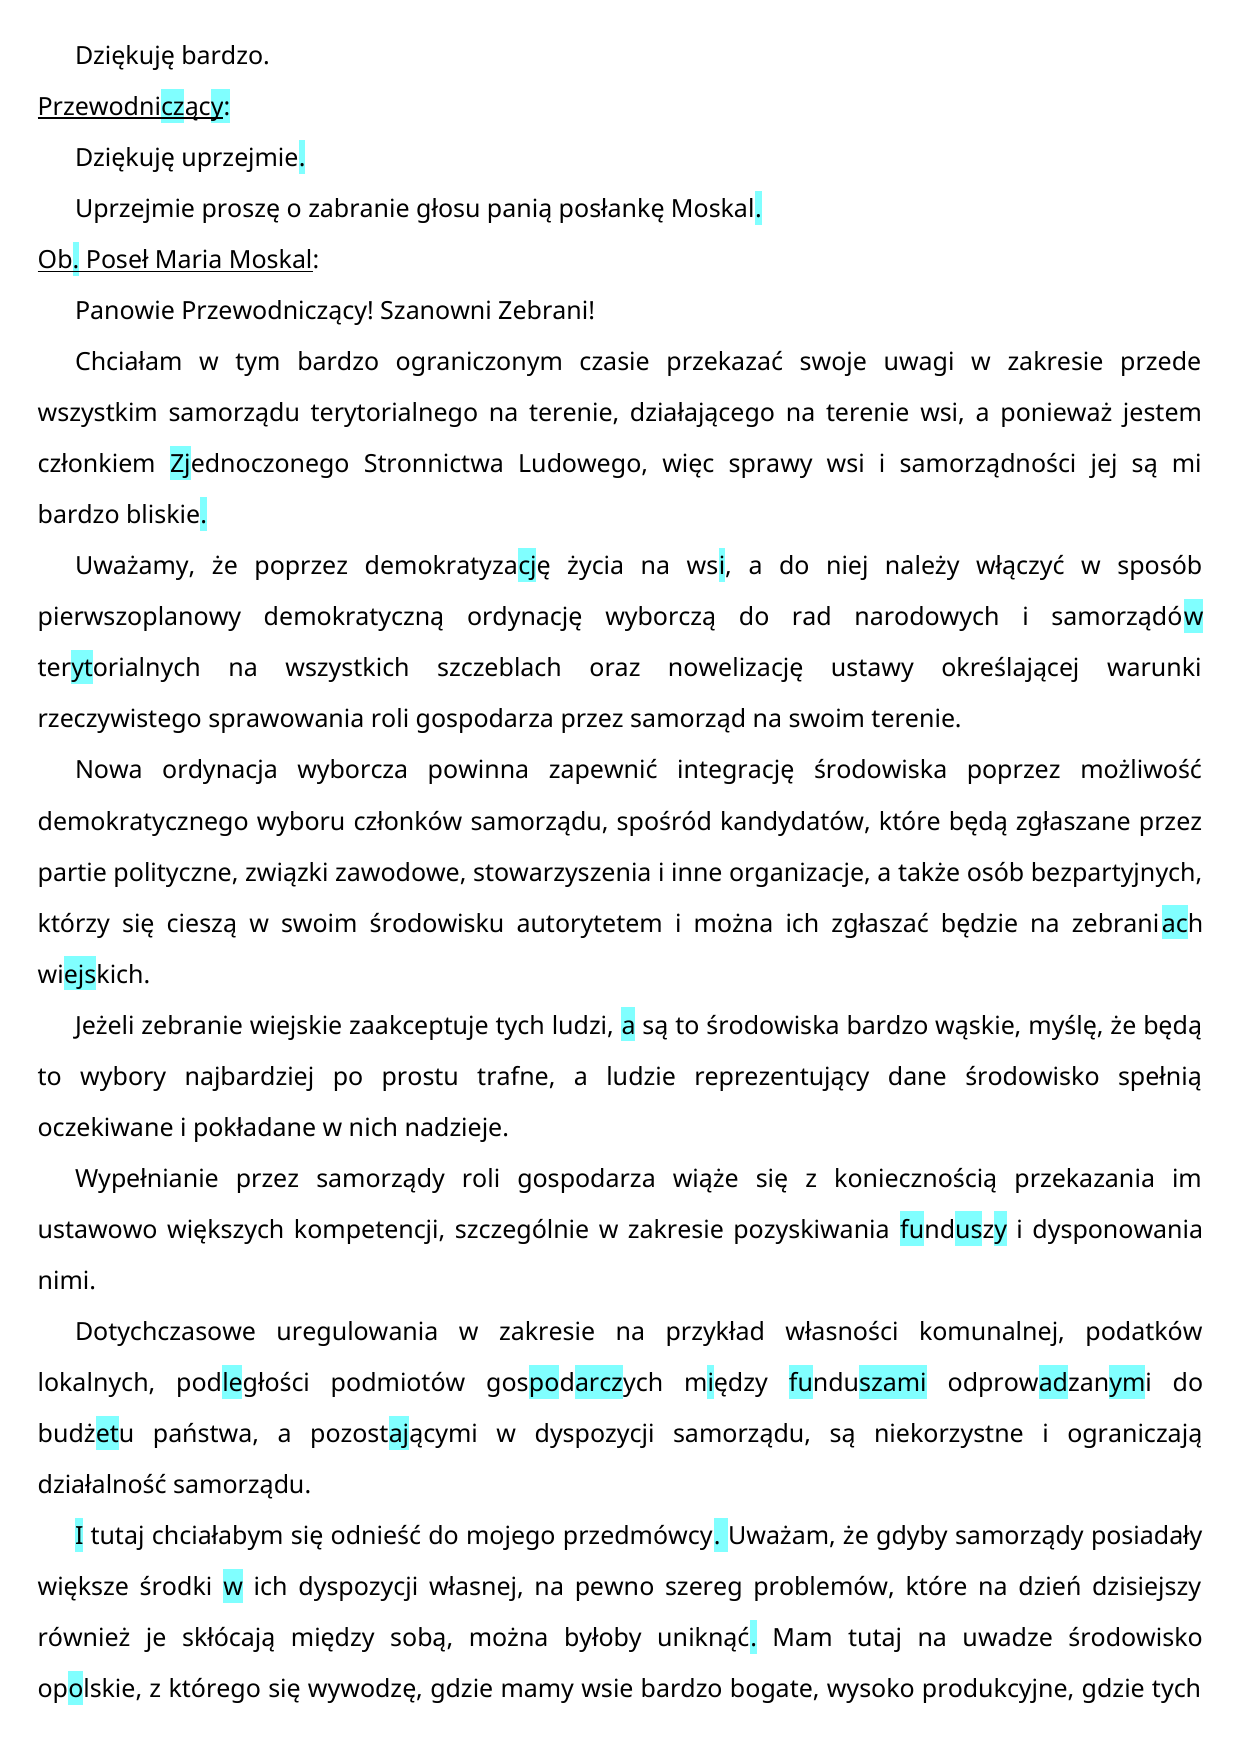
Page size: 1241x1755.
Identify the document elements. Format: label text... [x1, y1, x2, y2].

text Nowa ordynacja wyborcza powinna zapewnić integrację środowiska poprzez możliwość demokratycznego wyboru członków samorządu, spośród kandydatów, które będą zgłaszane przez partie polityczne, związki zawodowe, stowarzyszenia i inne organizacje, a także osób bezpartyjnych, którzy się cieszą w swoim środowisku autorytetem i można ich zgłaszać będzie na zebraniach wiejskich. [37, 752, 1203, 990]
text I tutaj chciałabym się odnieść do mojego przedmówcy. Uważam, że gdyby samorządy posiadały większe środki w ich dyspozycji własnej, na pewno szereg problemów, które na dzień dzisiejszy również je skłócają między sobą, można byłoby uniknąć. Mam tutaj na uwadze środowisko opolskie, z którego się wywodzę, gdzie mamy wsie bardzo bogate, wysoko produkcyjne, gdzie tych [37, 1518, 1203, 1705]
text Przewodniczący: [37, 88, 1203, 123]
text Chciałam w tym bardzo ograniczonym czasie przekazać swoje uwagi w zakresie przede wszystkim samorządu terytorialnego na terenie, działającego na terenie wsi, a ponieważ jestem członkiem Zjednoczonego Stronnictwa Ludowego, więc sprawy wsi i samorządności jej są mi bardzo bliskie. [37, 344, 1203, 531]
text Uprzejmie proszę o zabranie głosu panią posłankę Moskal. [37, 191, 1203, 225]
text Dziękuję bardzo. [37, 37, 1203, 72]
text Dziękuję uprzejmie. [37, 139, 1203, 174]
text Panowie Przewodniczący! Szanowni Zebrani! [37, 293, 1203, 327]
text Wypełnianie przez samorządy roli gospodarza wiąże się z koniecznością przekazania im ustawowo większych kompetencji, szczególnie w zakresie pozyskiwania funduszy i dysponowania nimi. [37, 1160, 1203, 1297]
text Ob. Poseł Maria Moskal: [37, 242, 1203, 276]
text Jeżeli zebranie wiejskie zaakceptuje tych ludzi, a są to środowiska bardzo wąskie, myślę, że będą to wybory najbardziej po prostu trafne, a ludzie reprezentujący dane środowisko spełnią oczekiwane i pokładane w nich nadzieje. [37, 1007, 1203, 1143]
text Dotychczasowe uregulowania w zakresie na przykład własności komunalnej, podatków lokalnych, podległości podmiotów gospodarczych między funduszami odprowadzanymi do budżetu państwa, a pozostającymi w dyspozycji samorządu, są niekorzystne i ograniczają działalność samorządu. [37, 1313, 1203, 1501]
text Uważamy, że poprzez demokratyzację życia na wsi, a do niej należy włączyć w sposób pierwszoplanowy demokratyczną ordynację wyborczą do rad narodowych i samorządów terytorialnych na wszystkich szczeblach oraz nowelizację ustawy określającej warunki rzeczywistego sprawowania roli gospodarza przez samorząd na swoim terenie. [37, 548, 1203, 735]
